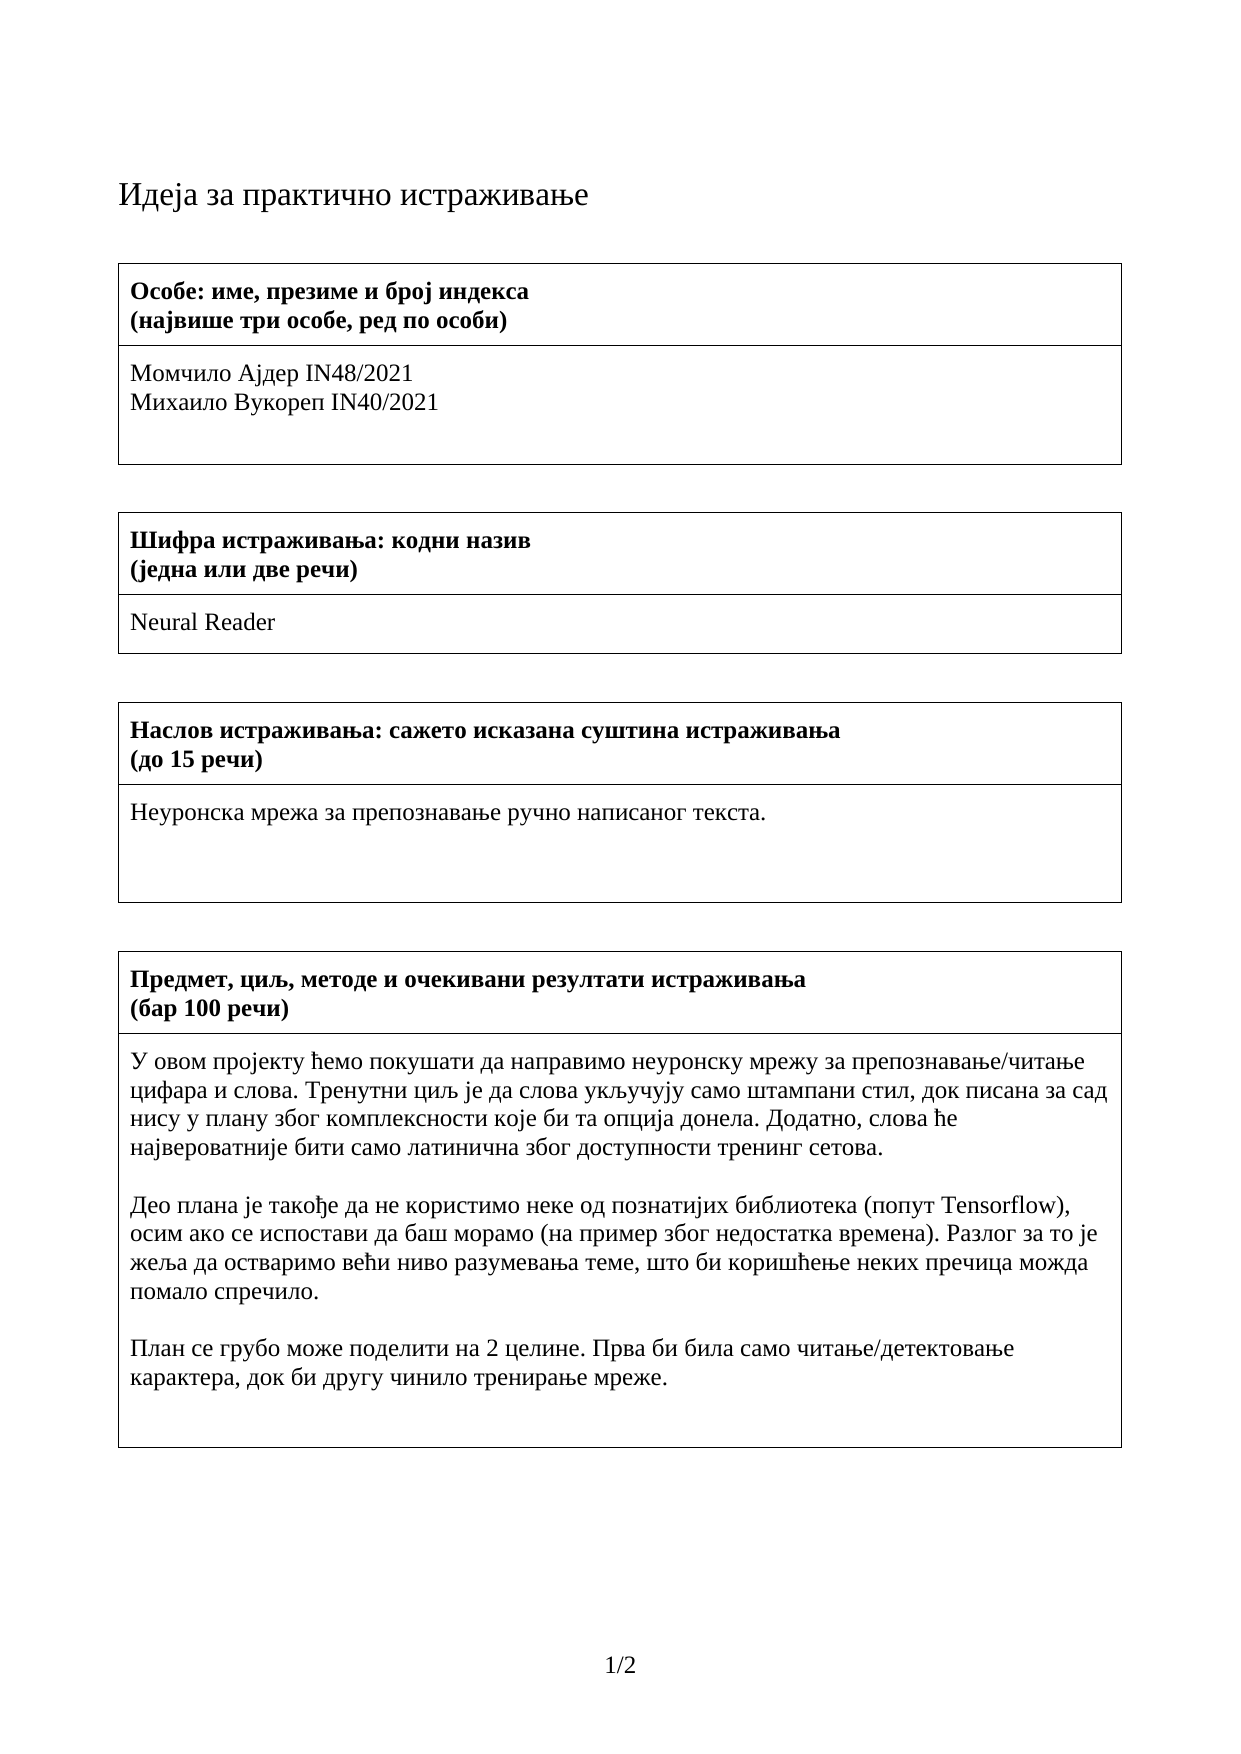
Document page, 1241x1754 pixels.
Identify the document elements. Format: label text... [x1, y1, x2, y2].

table_cell Момчило Ајдер IN48/2021 Михаило Вукореп IN40/2021 [119, 346, 1121, 463]
table_header Предмет, циљ, методе и очекивани резултати истраживања (бар 100 речи) [119, 952, 1121, 1033]
table_header Шифра истраживања: кодни назив (једна или две речи) [119, 513, 1121, 594]
table_cell У овом пројекту ћемо покушати да направимо неуронску мрежу за препознавање/читање цифара и слова. Тренутни циљ је да слова укључују само штампани стил, док писана за сад нису у плану због комплексности које би та опција донела. Додатно, слова ће највероватније бити само латинична због доступности тренинг сетова. Део плана је такође да не користимо неке од познатијих библиотека (попут Tensorflow), осим ако се испостави да баш морамо (на пример због недостатка времена). Разлог за то је жеља да остваримо већи ниво разумевања теме, што би коришћење неких пречица можда помало спречило. План се грубо може поделити на 2 целине. Прва би била само читање/детектовање карактера, док би другу чинило тренирање мреже. [119, 1034, 1121, 1447]
table_cell Неуронска мрежа за препознавање ручно написаног текста. [119, 785, 1121, 902]
table_header Особе: име, презиме и број индекса (највише три особе, ред по особи) [119, 264, 1121, 345]
table_header Наслов истраживања: сажето исказана суштина истраживања (до 15 речи) [119, 703, 1121, 784]
table_cell Neural Reader [119, 595, 1121, 653]
subtitle Идеја за практично истраживање [118, 174, 1122, 212]
